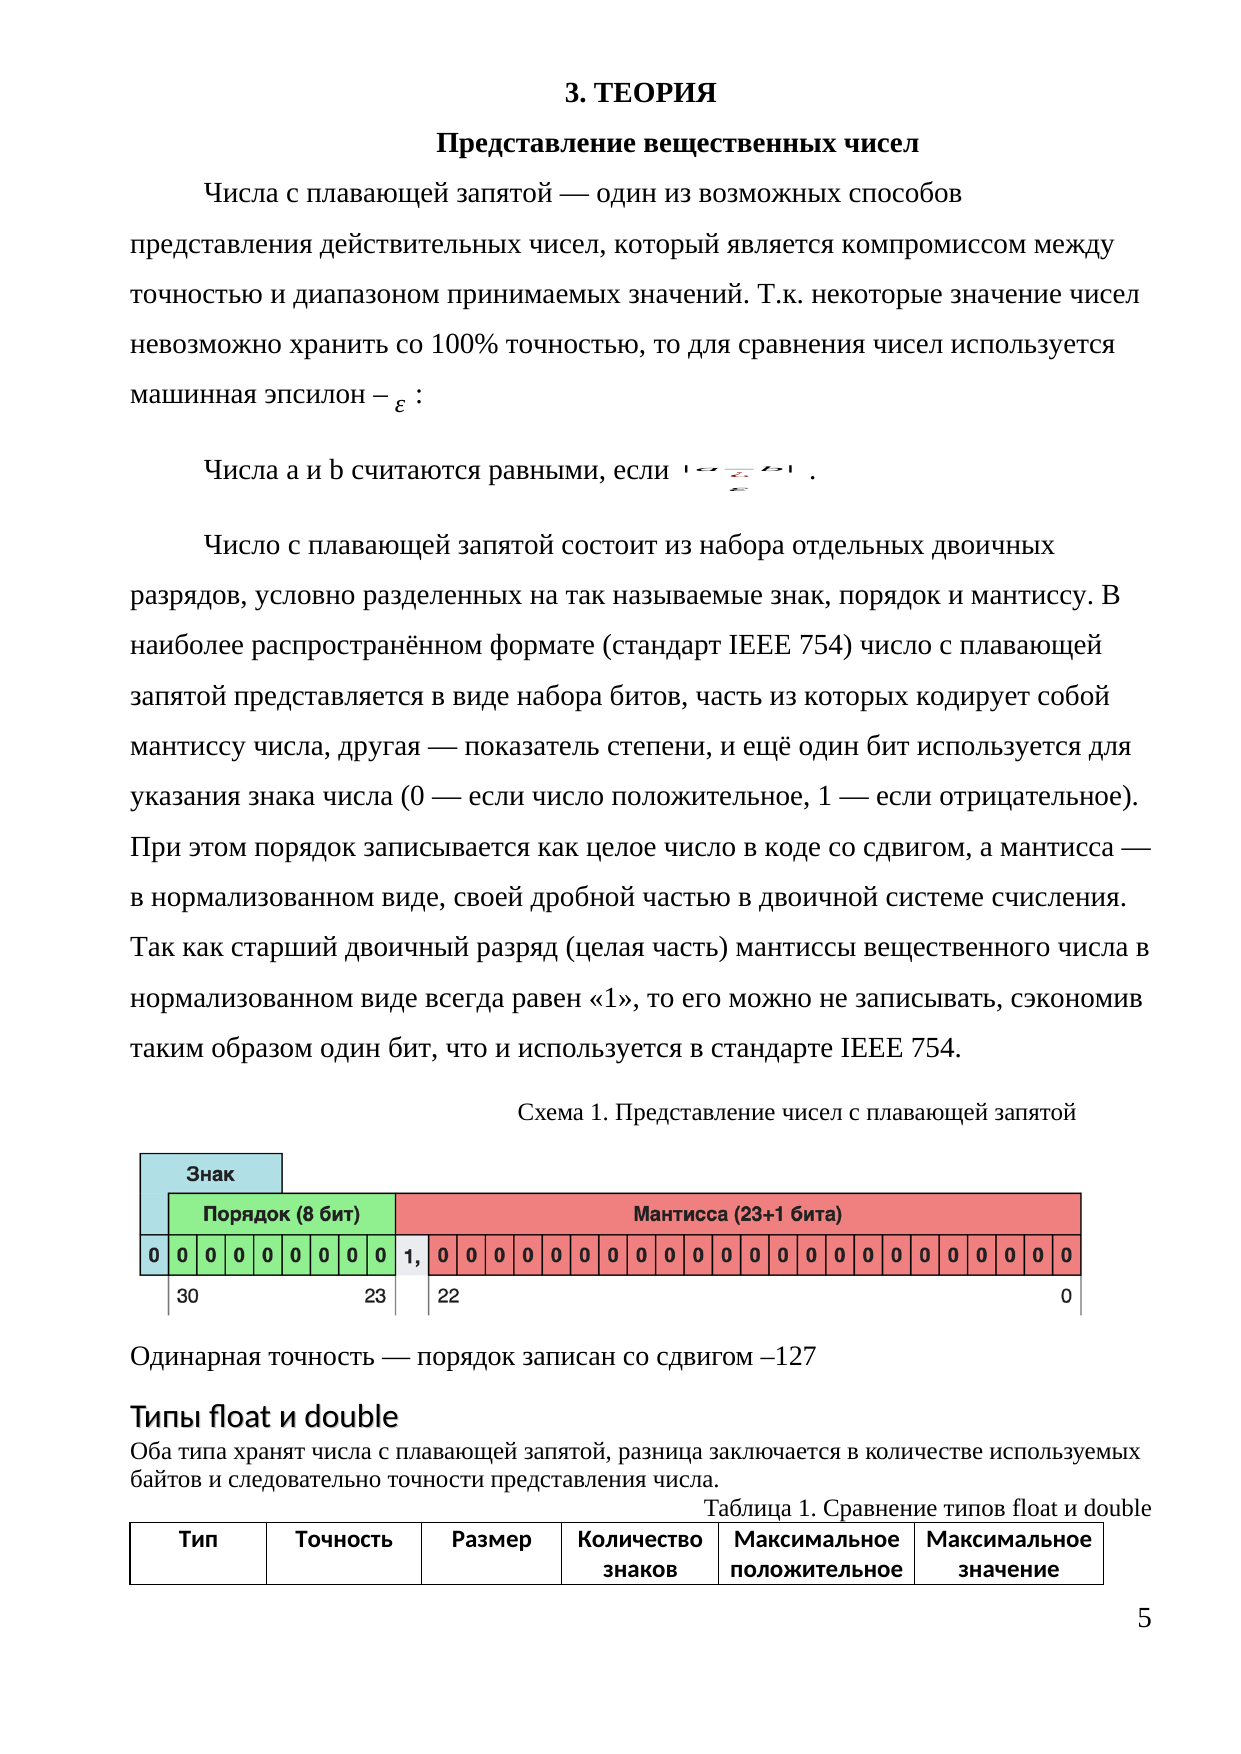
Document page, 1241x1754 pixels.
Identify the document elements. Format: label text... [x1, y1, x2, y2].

text Таблица 1. Сравнение типов float и double [130, 1493, 1152, 1522]
text Число с плавающей запятой состоит из набора отдельных двоичных разрядов, условно разделенных на так называемые знак, порядок и мантиссу. В наиболее распространённом формате (стандарт IEEE 754) число с плавающей запятой представляется в виде набора битов, часть из которых кодирует собой мантиссу числа, другая — показатель степени, и ещё один бит используется для указания знака числа (0 — если число положительное, 1 — если отрицательное). При этом порядок записывается как целое число в коде со сдвигом, а мантисса — в нормализованном виде, своей дробной частью в двоичной системе счисления. Так как старший двоичный разряд (целая часть) мантиссы вещественного числа в нормализованном виде всегда равен «1», то его можно не записывать, сэкономив таким образом один бит, что и используется в стандарте IEEE 754. [130, 527, 1152, 1063]
table_header Максимальное положительное [719, 1523, 914, 1584]
text Числа a и b считаются равными, если . [130, 452, 1152, 493]
table_header Точность [267, 1523, 421, 1584]
table_header Размер [422, 1523, 561, 1584]
text Схема 1. Представление чисел с плавающей запятой [130, 1097, 1152, 1126]
subtitle Представление вещественных чисел [130, 125, 1152, 159]
subtitle 3. Теория [130, 75, 1152, 108]
table_header Тип [131, 1523, 266, 1584]
text Одинарная точность — порядок записан со сдвигом –127 [130, 1144, 1152, 1372]
table_header Максимальное значение [915, 1523, 1103, 1584]
table_header Количество знаков [562, 1523, 718, 1584]
subtitle Типы float и double [130, 1395, 1152, 1436]
text Оба типа хранят числа с плавающей запятой, разница заключается в количестве используемых байтов и следовательно точности представления числа. [130, 1436, 1152, 1493]
text Числа с плавающей запятой — один из возможных способов представления действительных чисел, который является компромиссом между точностью и диапазоном принимаемых значений. Т.к. некоторые значение чисел невозможно хранить со 100% точностью, то для сравнения чисел используется машинная эпсилон ­– : [130, 175, 1152, 418]
